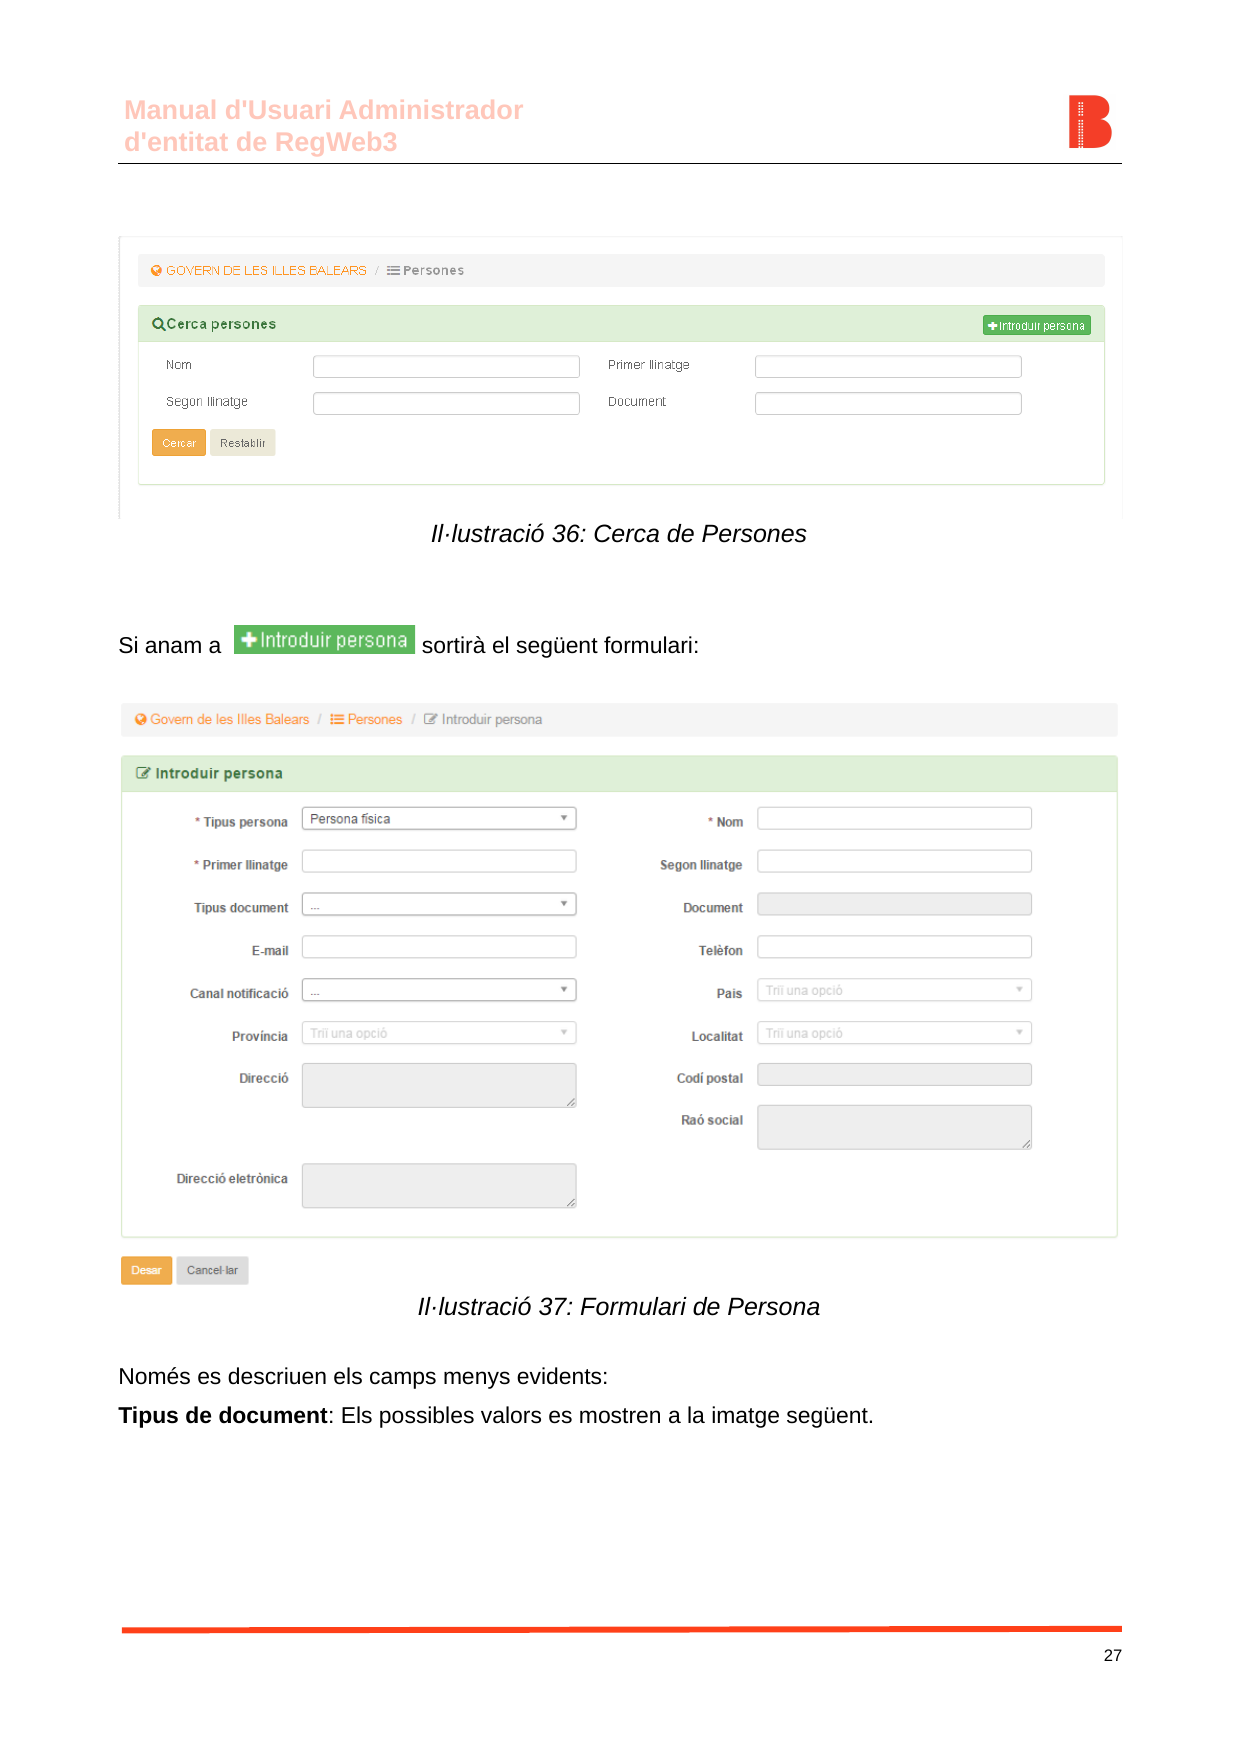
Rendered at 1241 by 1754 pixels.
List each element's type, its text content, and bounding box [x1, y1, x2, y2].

text Il·lustració 37: Formulari de Persona [118, 1292, 1122, 1320]
picture [118, 236, 1123, 519]
text Només es descriuen els camps menys evidents: [118, 1363, 1122, 1389]
text Tipus de document: Els possibles valors es mostren a la imatge següent. [118, 1402, 1122, 1428]
text Si anam a sortirà el següent formulari: [118, 625, 1122, 658]
picture [234, 625, 416, 654]
text Il·lustració 36: Cerca de Persones [118, 519, 1122, 547]
picture [1063, 94, 1117, 150]
picture [118, 699, 1123, 1292]
